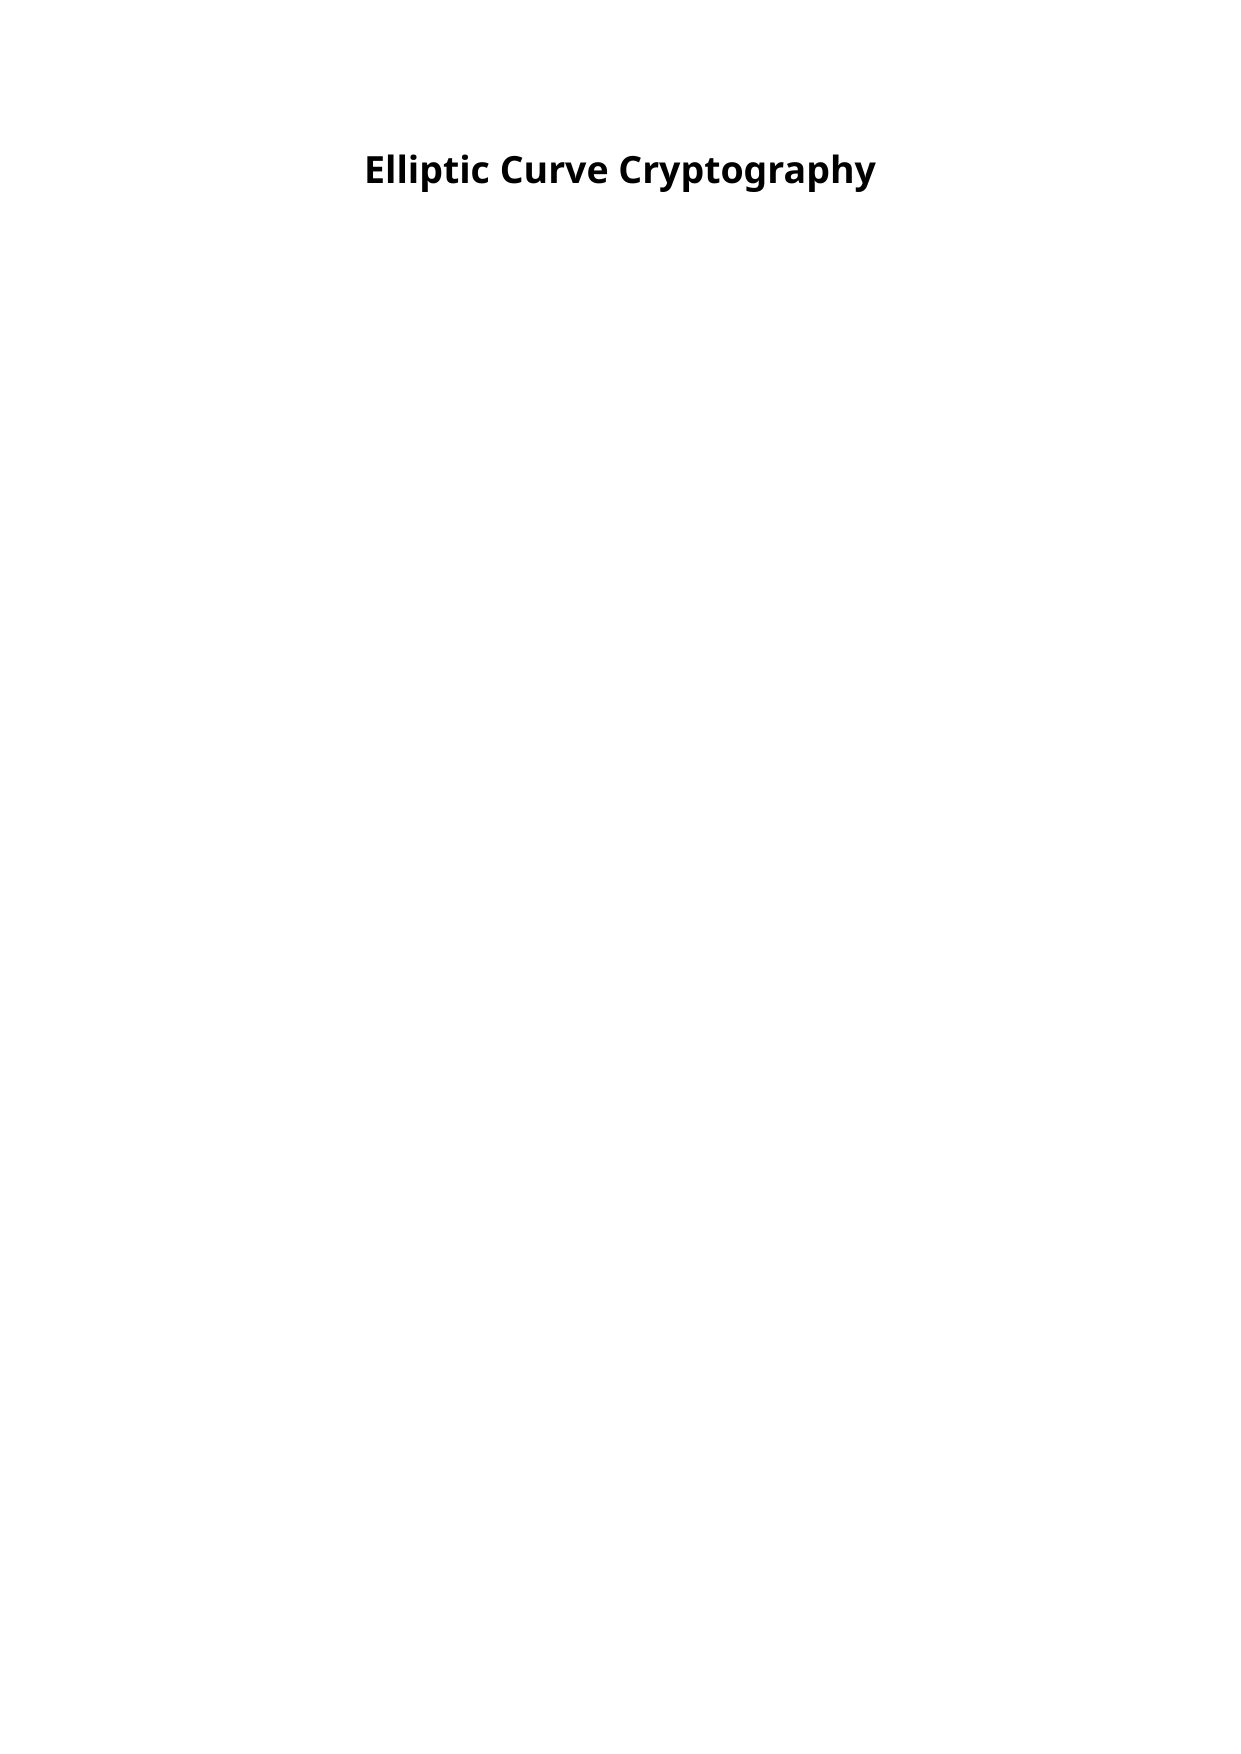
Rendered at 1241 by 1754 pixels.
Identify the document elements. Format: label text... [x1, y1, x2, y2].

subtitle Elliptic Curve Cryptography [118, 143, 1122, 194]
